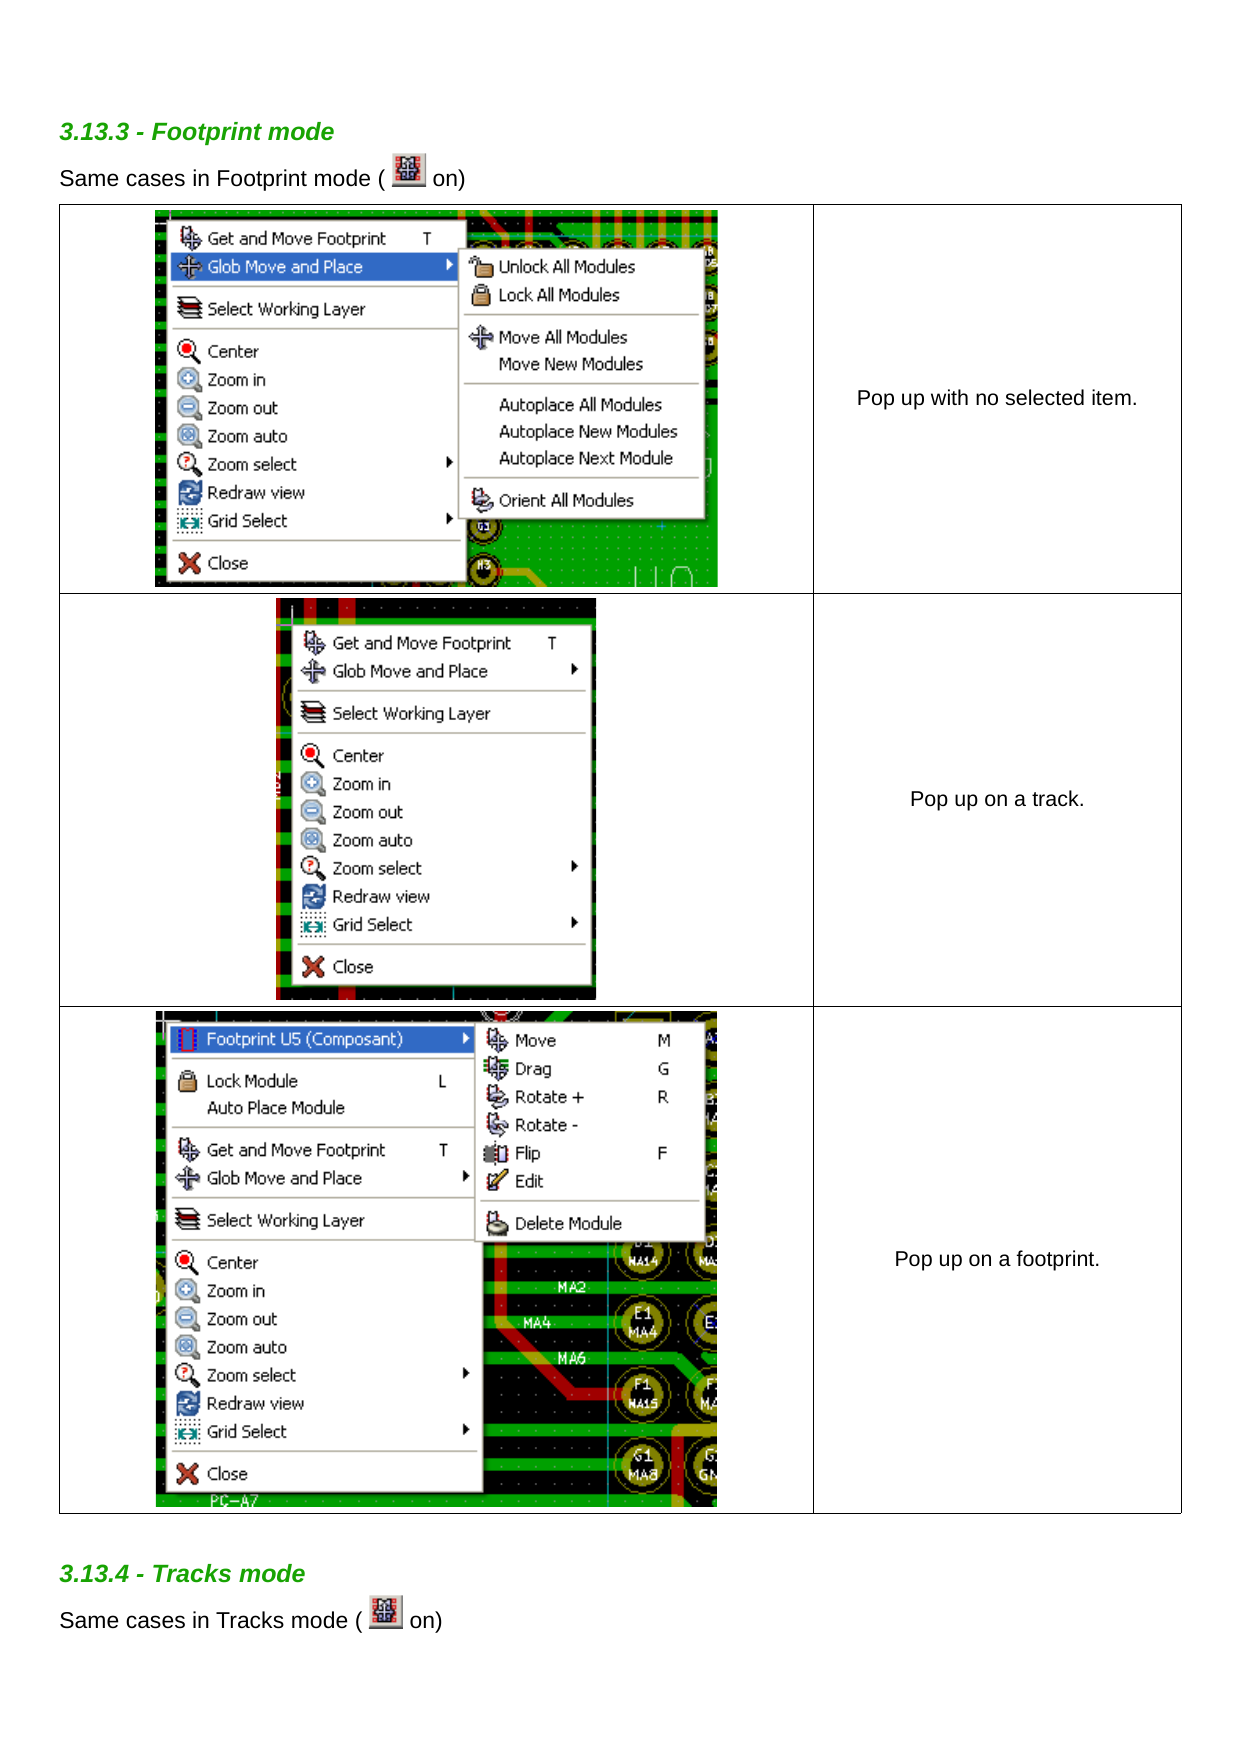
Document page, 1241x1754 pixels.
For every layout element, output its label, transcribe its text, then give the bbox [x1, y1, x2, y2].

table_cell [60, 1007, 813, 1513]
picture [276, 598, 597, 1000]
picture [368, 1594, 403, 1629]
table_cell Pop up on a footprint. [814, 1007, 1181, 1513]
subtitle Footprint mode [59, 118, 1181, 146]
table_header Pop up with no selected item. [814, 205, 1181, 592]
text Same cases in Tracks mode ( on) [59, 1594, 1181, 1633]
table_cell [60, 594, 813, 1006]
table_header [60, 205, 813, 592]
picture [155, 1011, 717, 1507]
text Same cases in Footprint mode ( on) [59, 153, 1181, 192]
subtitle Tracks mode [59, 1560, 1181, 1588]
picture [391, 152, 427, 187]
picture [155, 210, 718, 587]
table_cell Pop up on a track. [814, 594, 1181, 1006]
